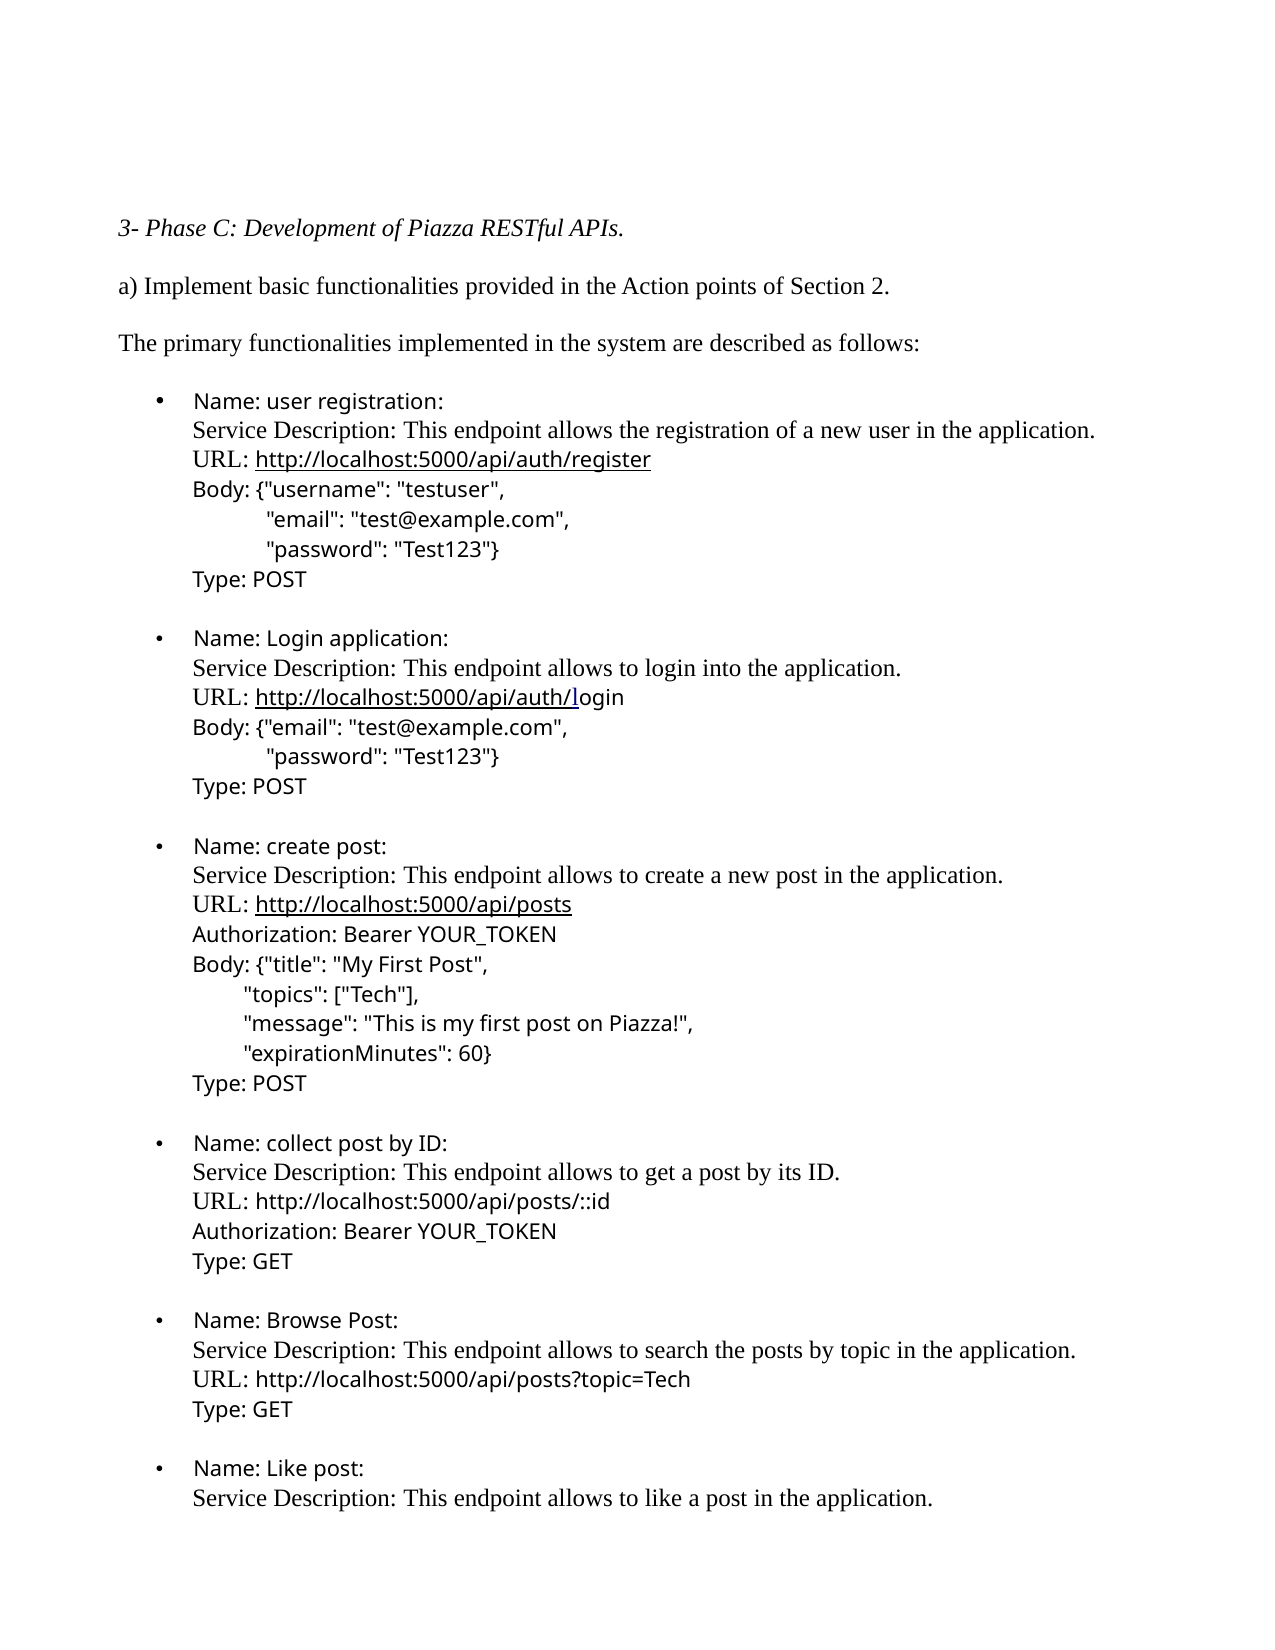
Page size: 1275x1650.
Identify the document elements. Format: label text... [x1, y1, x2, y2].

text "password": "Test123"} [118, 741, 1157, 771]
text URL: http://localhost:5000/api/posts?topic=Tech [118, 1364, 1157, 1393]
text Type: POST [118, 771, 1157, 801]
list Name: create post: [156, 831, 1157, 860]
list Name: Browse Post: [156, 1305, 1157, 1335]
text Type: POST [118, 563, 1157, 593]
text Service Description: This endpoint allows the registration of a new user in the application. [118, 416, 1157, 444]
text Service Description: This endpoint allows to create a new post in the application. [118, 860, 1157, 889]
text Service Description: This endpoint allows to login into the application. [118, 653, 1157, 682]
text Body: {"username": "testuser", [118, 474, 1157, 504]
text URL: http://localhost:5000/api/posts [118, 889, 1157, 919]
text "email": "test@example.com", [118, 504, 1157, 534]
list Name: user registration: [156, 386, 1157, 416]
text a) Implement basic functionalities provided in the Action points of Section 2. [118, 271, 1157, 299]
text Body: {"email": "test@example.com", [118, 711, 1157, 741]
text The primary functionalities implemented in the system are described as follows: [118, 328, 1157, 357]
text 3- Phase C: Development of Piazza RESTful APIs. [118, 213, 1157, 242]
text "message": "This is my first post on Piazza!", [118, 1008, 1157, 1038]
text URL: http://localhost:5000/api/auth/register [118, 444, 1157, 474]
text "expirationMinutes": 60} [118, 1038, 1157, 1068]
text Type: POST [118, 1068, 1157, 1098]
text Service Description: This endpoint allows to like a post in the application. [118, 1483, 1157, 1512]
text Body: {"title": "My First Post", [118, 949, 1157, 978]
list Name: Like post: [156, 1453, 1157, 1483]
text Service Description: This endpoint allows to get a post by its ID. [118, 1157, 1157, 1186]
text Authorization: Bearer YOUR_TOKEN [118, 1216, 1157, 1246]
text Service Description: This endpoint allows to search the posts by topic in the application. [118, 1335, 1157, 1364]
text Type: GET [118, 1393, 1157, 1423]
list Name: collect post by ID: [156, 1127, 1157, 1157]
text "password": "Test123"} [118, 534, 1157, 563]
list Name: Login application: [156, 623, 1157, 653]
text Authorization: Bearer YOUR_TOKEN [118, 919, 1157, 949]
text "topics": ["Tech"], [118, 978, 1157, 1008]
text URL: http://localhost:5000/api/auth/login [118, 682, 1157, 711]
text Type: GET [118, 1246, 1157, 1275]
text URL: http://localhost:5000/api/posts/::id [118, 1186, 1157, 1216]
